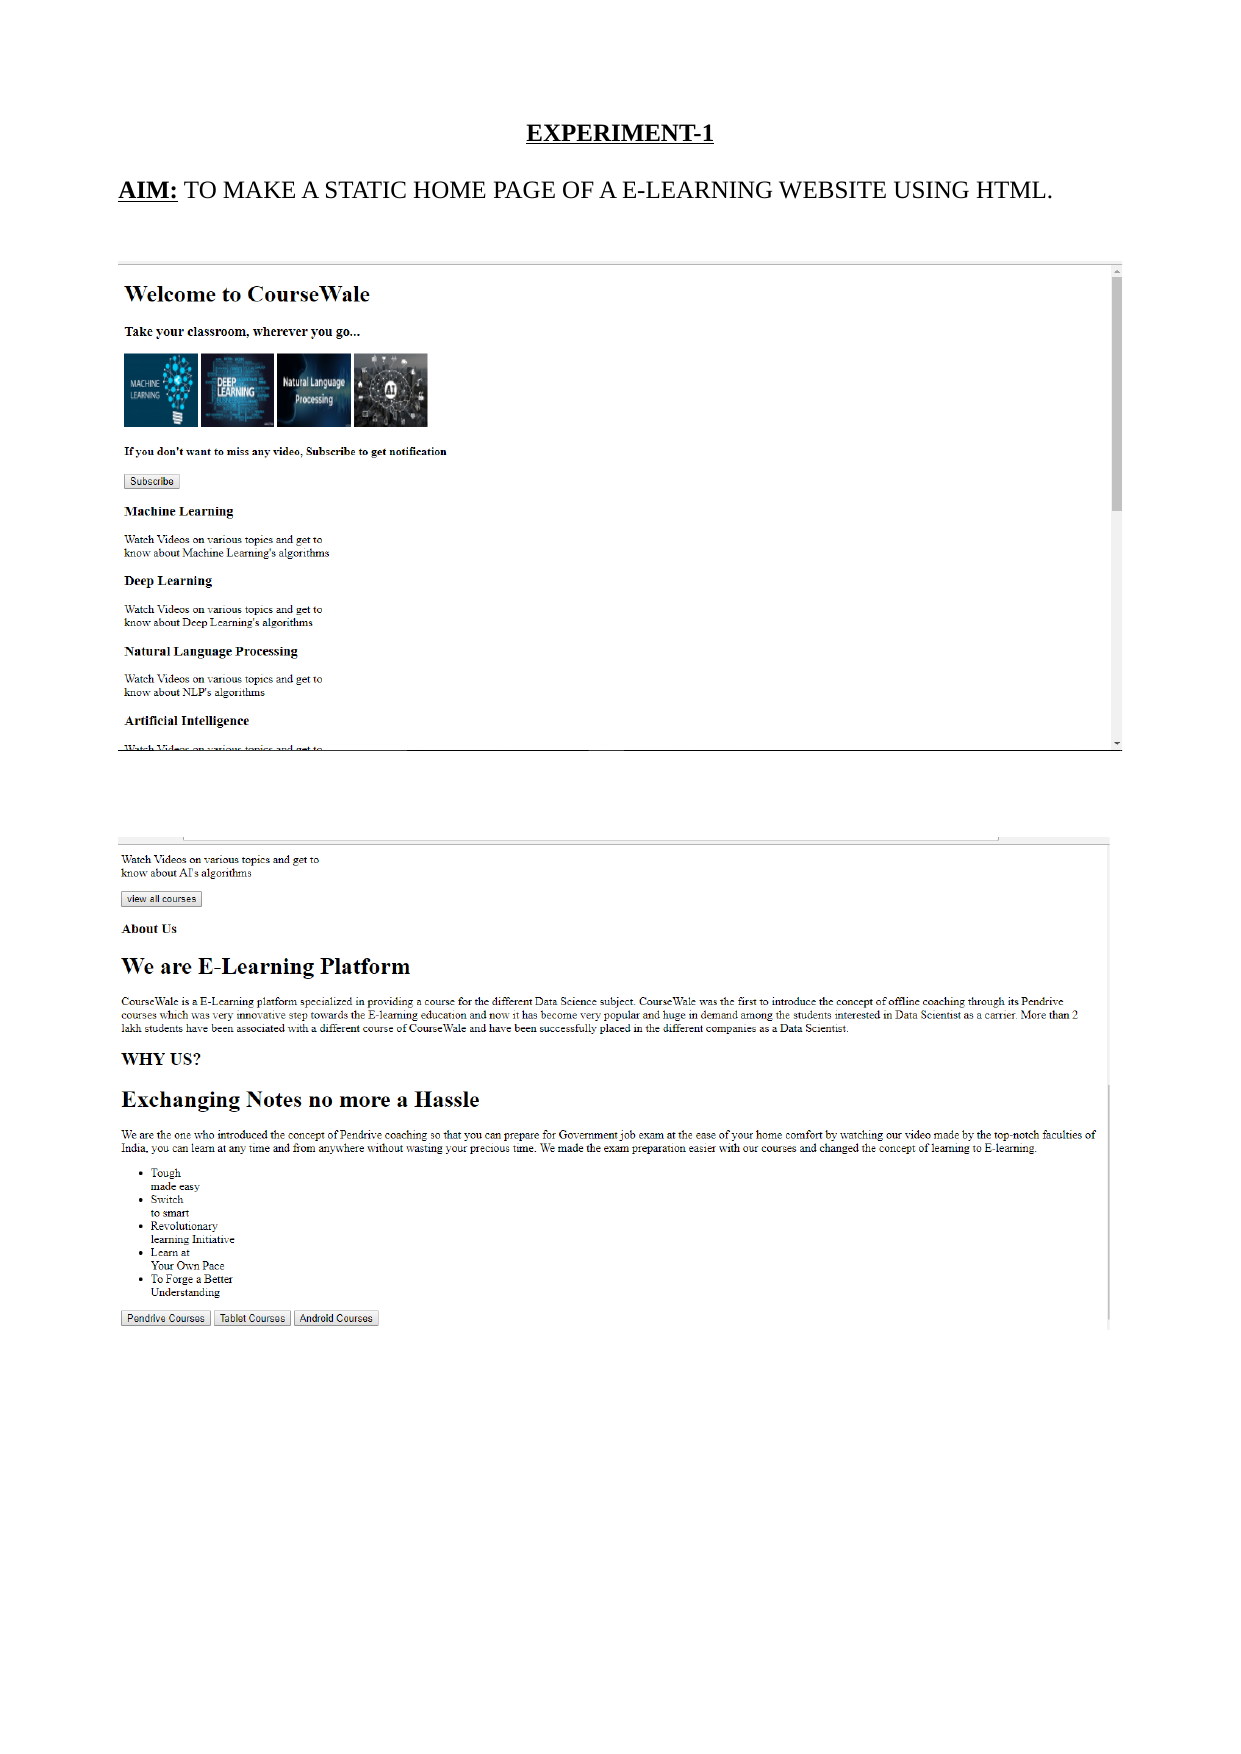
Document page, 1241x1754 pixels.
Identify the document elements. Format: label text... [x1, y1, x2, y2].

text AIM: TO MAKE A STATIC HOME PAGE OF A E-LEARNING WEBSITE USING HTML. [118, 176, 1122, 204]
text EXPERIMENT-1 [118, 118, 1122, 147]
